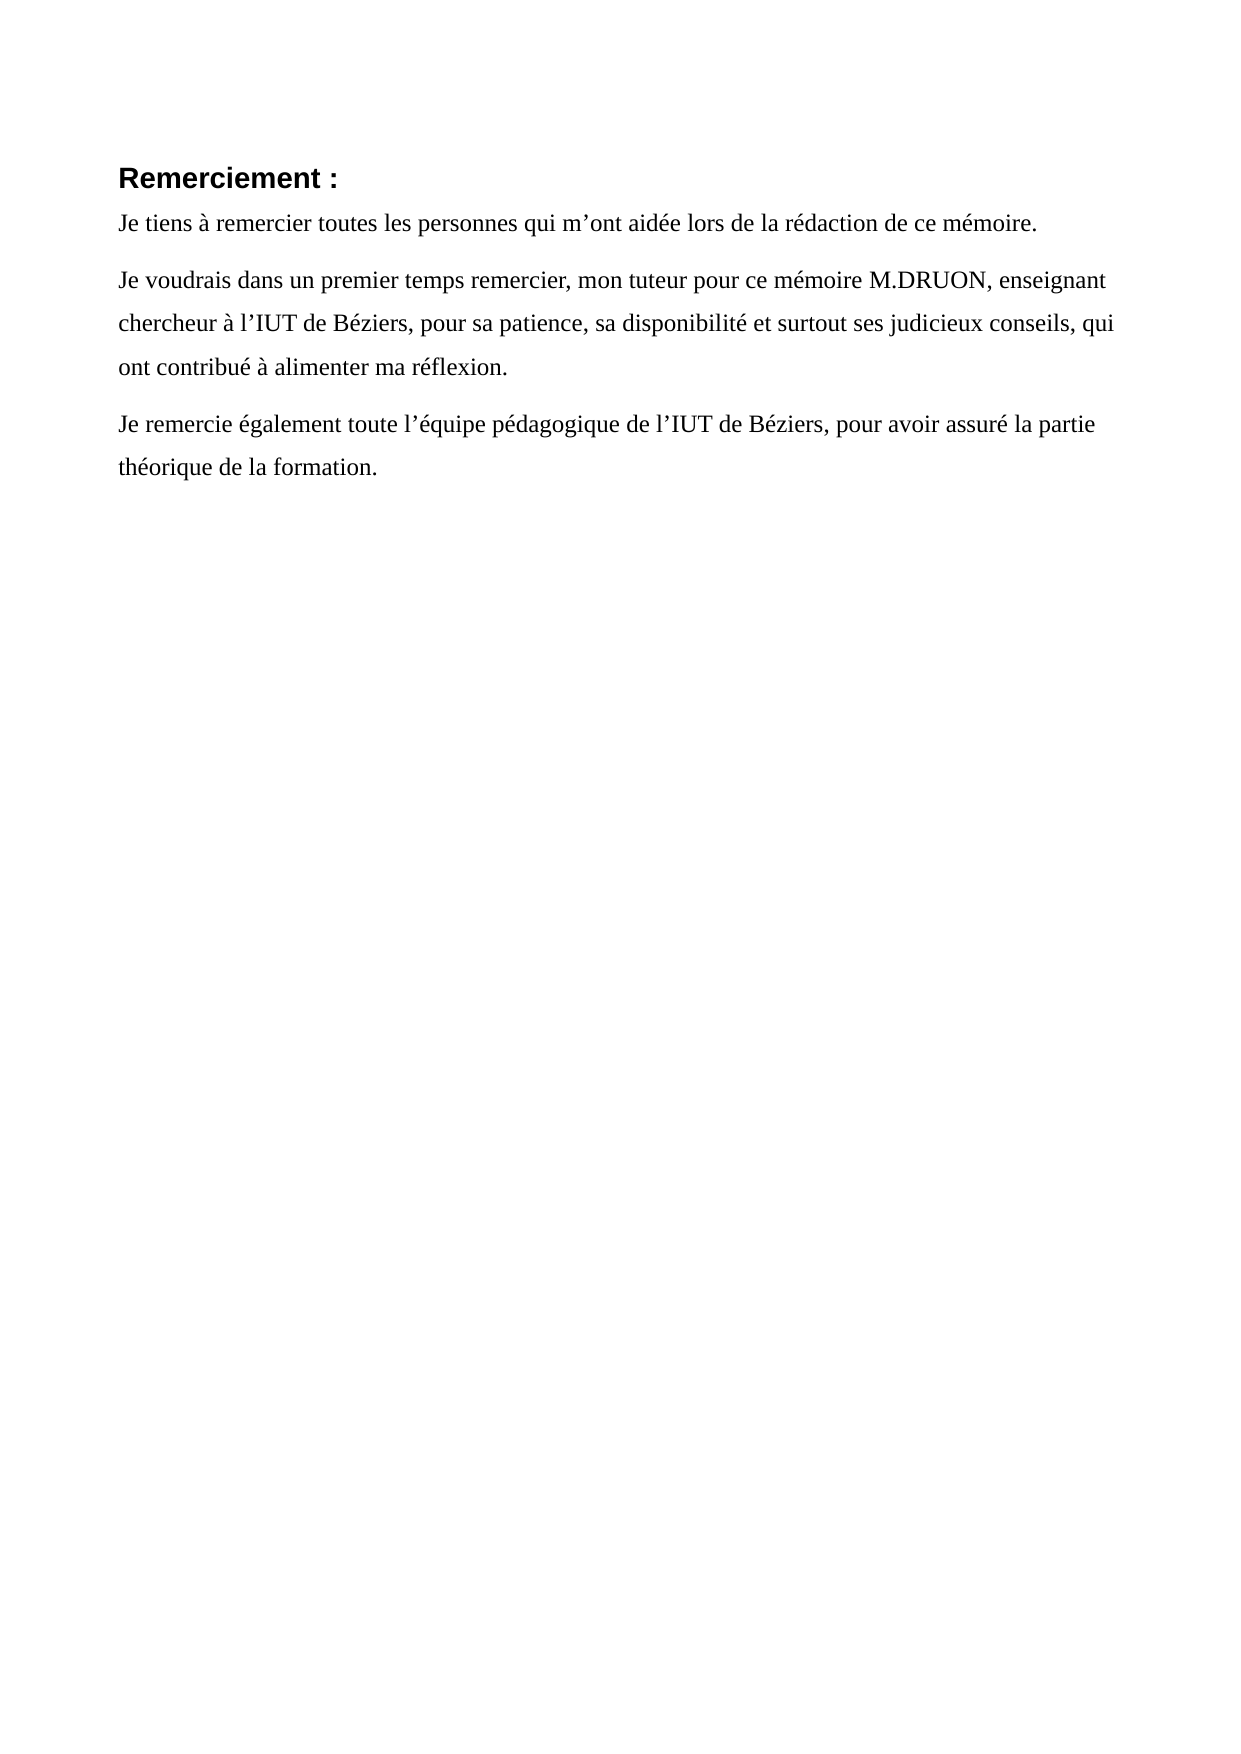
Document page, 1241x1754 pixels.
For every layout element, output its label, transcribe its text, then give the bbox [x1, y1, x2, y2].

text Je tiens à remercier toutes les personnes qui m’ont aidée lors de la rédaction de ce mémoire. [118, 208, 1122, 236]
text Je voudrais dans un premier temps remercier, mon tuteur pour ce mémoire M.DRUON, enseignant chercheur à l’IUT de Béziers, pour sa patience, sa disponibilité et surtout ses judicieux conseils, qui ont contribué à alimenter ma réflexion. [118, 265, 1122, 380]
subtitle Remerciement : [118, 161, 1122, 195]
text Je remercie également toute l’équipe pédagogique de l’IUT de Béziers, pour avoir assuré la partie théorique de la formation. [118, 409, 1122, 481]
